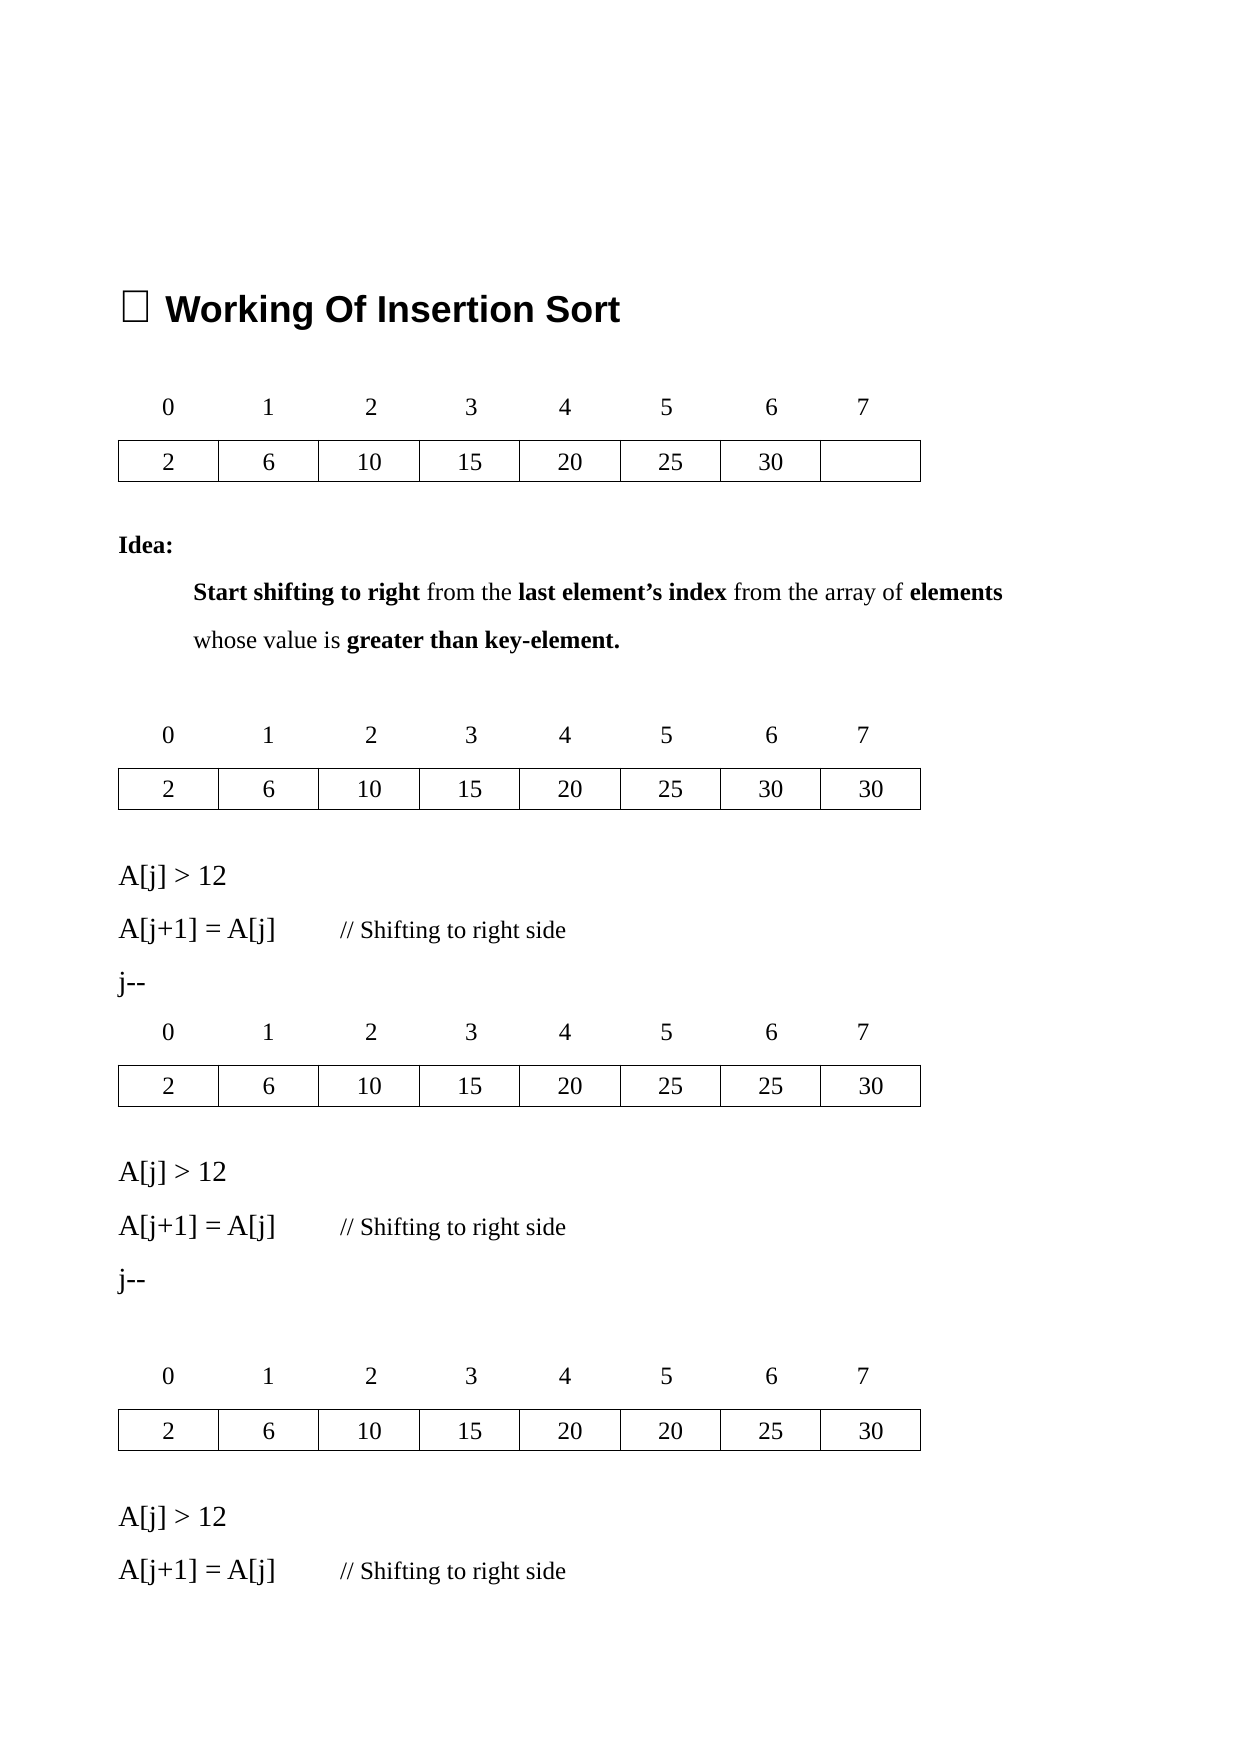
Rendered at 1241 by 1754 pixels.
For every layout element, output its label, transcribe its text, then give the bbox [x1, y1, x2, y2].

text 0 1 2 3 4 5 6 7 [118, 720, 1122, 749]
table_header 15 [420, 1410, 519, 1450]
text A[j] > 12 [118, 1154, 1122, 1188]
text j-- [118, 1261, 1122, 1294]
table_header 20 [520, 1066, 620, 1106]
table_header 20 [621, 1410, 720, 1450]
text A[j+1] = A[j] // Shifting to right side [118, 1552, 1122, 1586]
text j-- [118, 964, 1122, 997]
text A[j+1] = A[j] // Shifting to right side [118, 1208, 1122, 1241]
table_header [821, 441, 920, 481]
table_header 25 [621, 769, 720, 809]
table_header 6 [219, 1410, 318, 1450]
table_header 10 [319, 769, 419, 809]
table_header 2 [119, 1066, 218, 1106]
table_header 30 [721, 769, 820, 809]
list Start shifting to right from the last element’s index from the array of elements [156, 577, 1122, 606]
table_header 25 [621, 441, 720, 481]
text A[j] > 12 [118, 858, 1122, 891]
table_header 10 [319, 1410, 419, 1450]
table_header 15 [420, 1066, 519, 1106]
table_header 30 [821, 1410, 920, 1450]
list whose value is greater than key-element. [156, 625, 1122, 654]
table_header 25 [721, 1066, 820, 1106]
table_header 25 [621, 1066, 720, 1106]
table_header 2 [119, 1410, 218, 1450]
text 0 1 2 3 4 5 6 7 [118, 1361, 1122, 1390]
table_header 2 [119, 769, 218, 809]
table_header 30 [821, 769, 920, 809]
table_header 15 [420, 769, 519, 809]
subtitle 🧠 Working Of Insertion Sort [118, 279, 1122, 332]
table_header 30 [821, 1066, 920, 1106]
table_header 10 [319, 1066, 419, 1106]
table_header 30 [721, 441, 820, 481]
table_header 6 [219, 769, 318, 809]
table_header 25 [721, 1410, 820, 1450]
table_header 6 [219, 441, 318, 481]
text A[j+1] = A[j] // Shifting to right side [118, 911, 1122, 944]
text 0 1 2 3 4 5 6 7 [118, 392, 1122, 421]
text A[j] > 12 [118, 1499, 1122, 1532]
text Idea: [118, 530, 1122, 558]
table_header 6 [219, 1066, 318, 1106]
table_header 20 [520, 1410, 620, 1450]
table_header 20 [520, 769, 620, 809]
table_header 20 [520, 441, 620, 481]
table_header 10 [319, 441, 419, 481]
table_header 15 [420, 441, 519, 481]
text 0 1 2 3 4 5 6 7 [118, 1017, 1122, 1046]
table_header 2 [119, 441, 218, 481]
